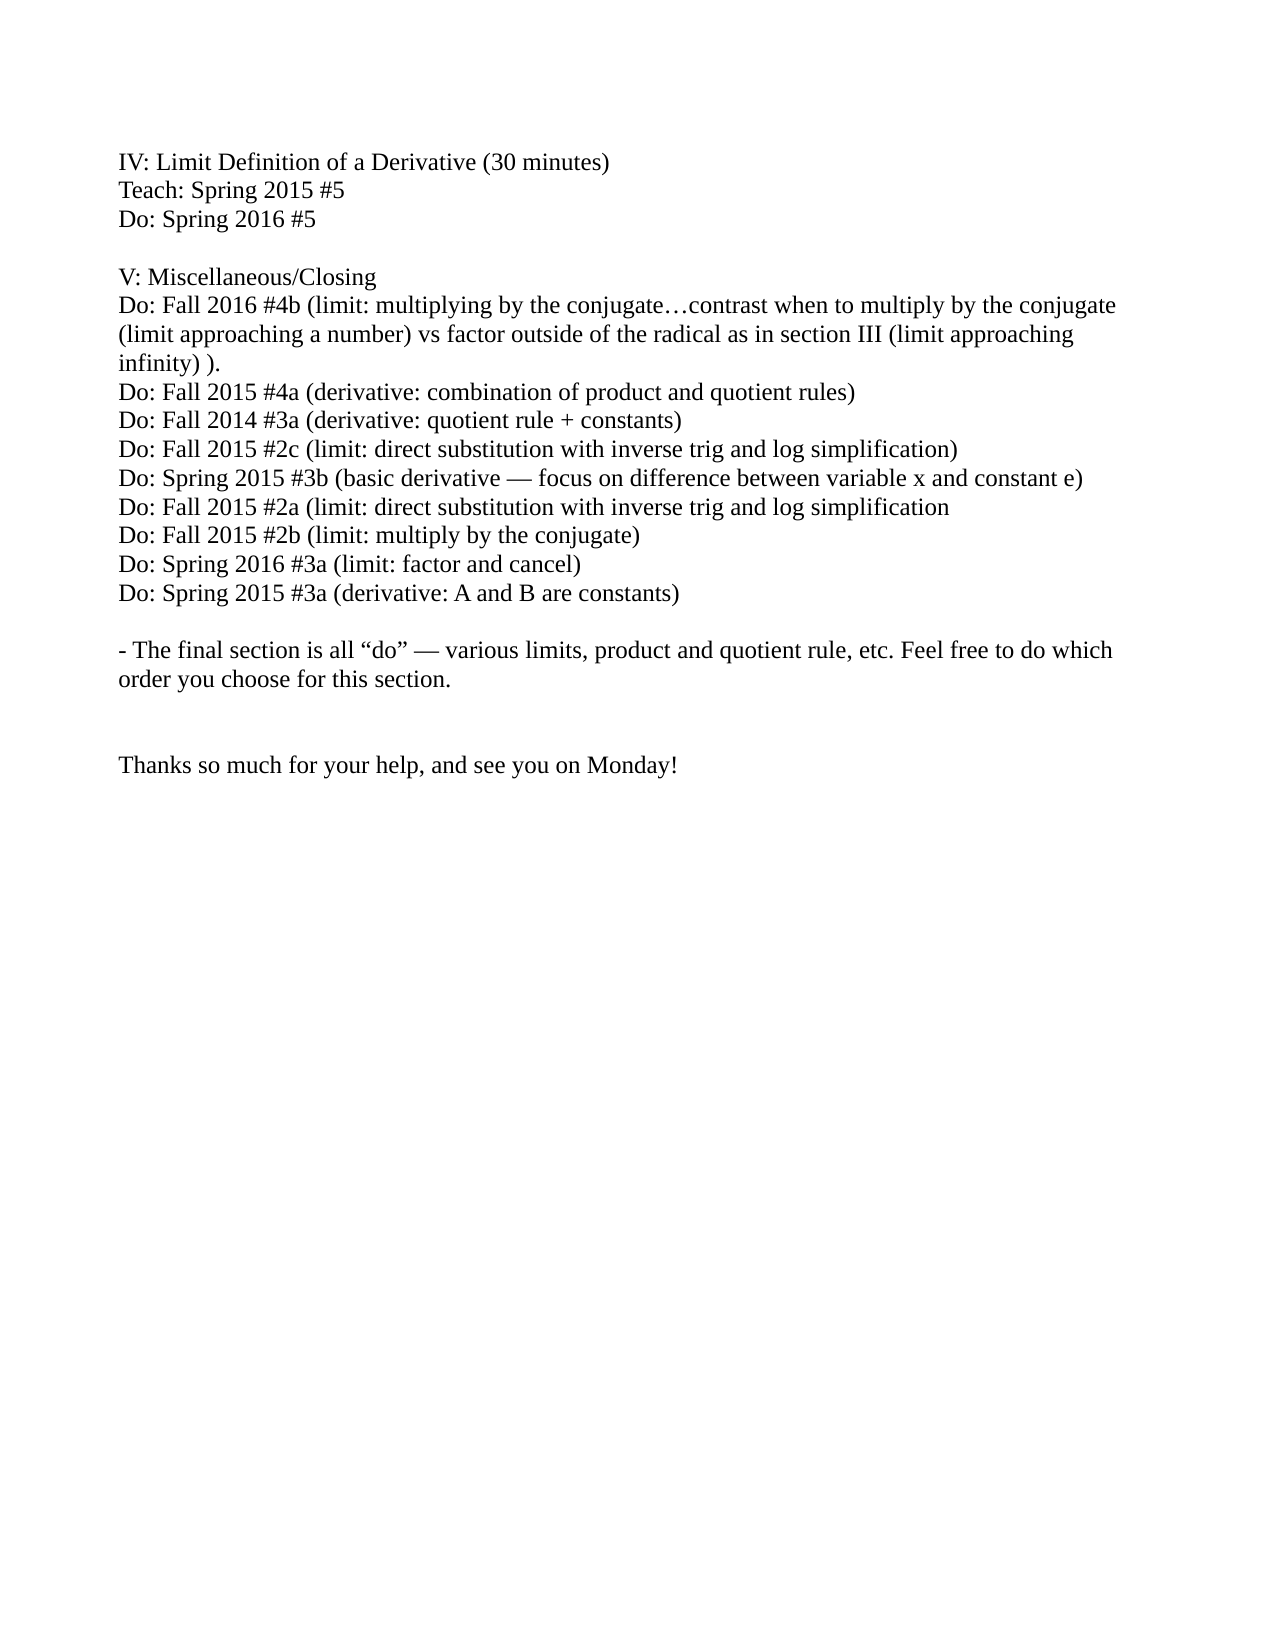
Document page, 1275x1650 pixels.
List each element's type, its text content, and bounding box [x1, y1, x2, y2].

text Do: Fall 2015 #2c (limit: direct substitution with inverse trig and log simplification) [118, 434, 1157, 463]
text Do: Spring 2015 #3a (derivative: A and B are constants) [118, 578, 1157, 607]
text Do: Fall 2015 #2b (limit: multiply by the conjugate) [118, 521, 1157, 549]
text Thanks so much for your help, and see you on Monday! [118, 751, 1157, 779]
text - The final section is all “do” — various limits, product and quotient rule, etc. Feel free to do which order you choose for this section. [118, 636, 1157, 693]
text Do: Fall 2014 #3a (derivative: quotient rule + constants) [118, 406, 1157, 434]
text V: Miscellaneous/Closing [118, 262, 1157, 291]
text Do: Spring 2016 #5 [118, 204, 1157, 233]
text Do: Spring 2016 #3a (limit: factor and cancel) [118, 549, 1157, 578]
text Teach: Spring 2015 #5 [118, 176, 1157, 204]
text Do: Spring 2015 #3b (basic derivative — focus on difference between variable x and constant e) [118, 463, 1157, 492]
text Do: Fall 2015 #2a (limit: direct substitution with inverse trig and log simplification [118, 492, 1157, 521]
text IV: Limit Definition of a Derivative (30 minutes) [118, 147, 1157, 176]
text Do: Fall 2016 #4b (limit: multiplying by the conjugate…contrast when to multiply by the conjugate (limit approaching a number) vs factor outside of the radical as in section III (limit approaching infinity) ). [118, 291, 1157, 377]
text Do: Fall 2015 #4a (derivative: combination of product and quotient rules) [118, 377, 1157, 406]
